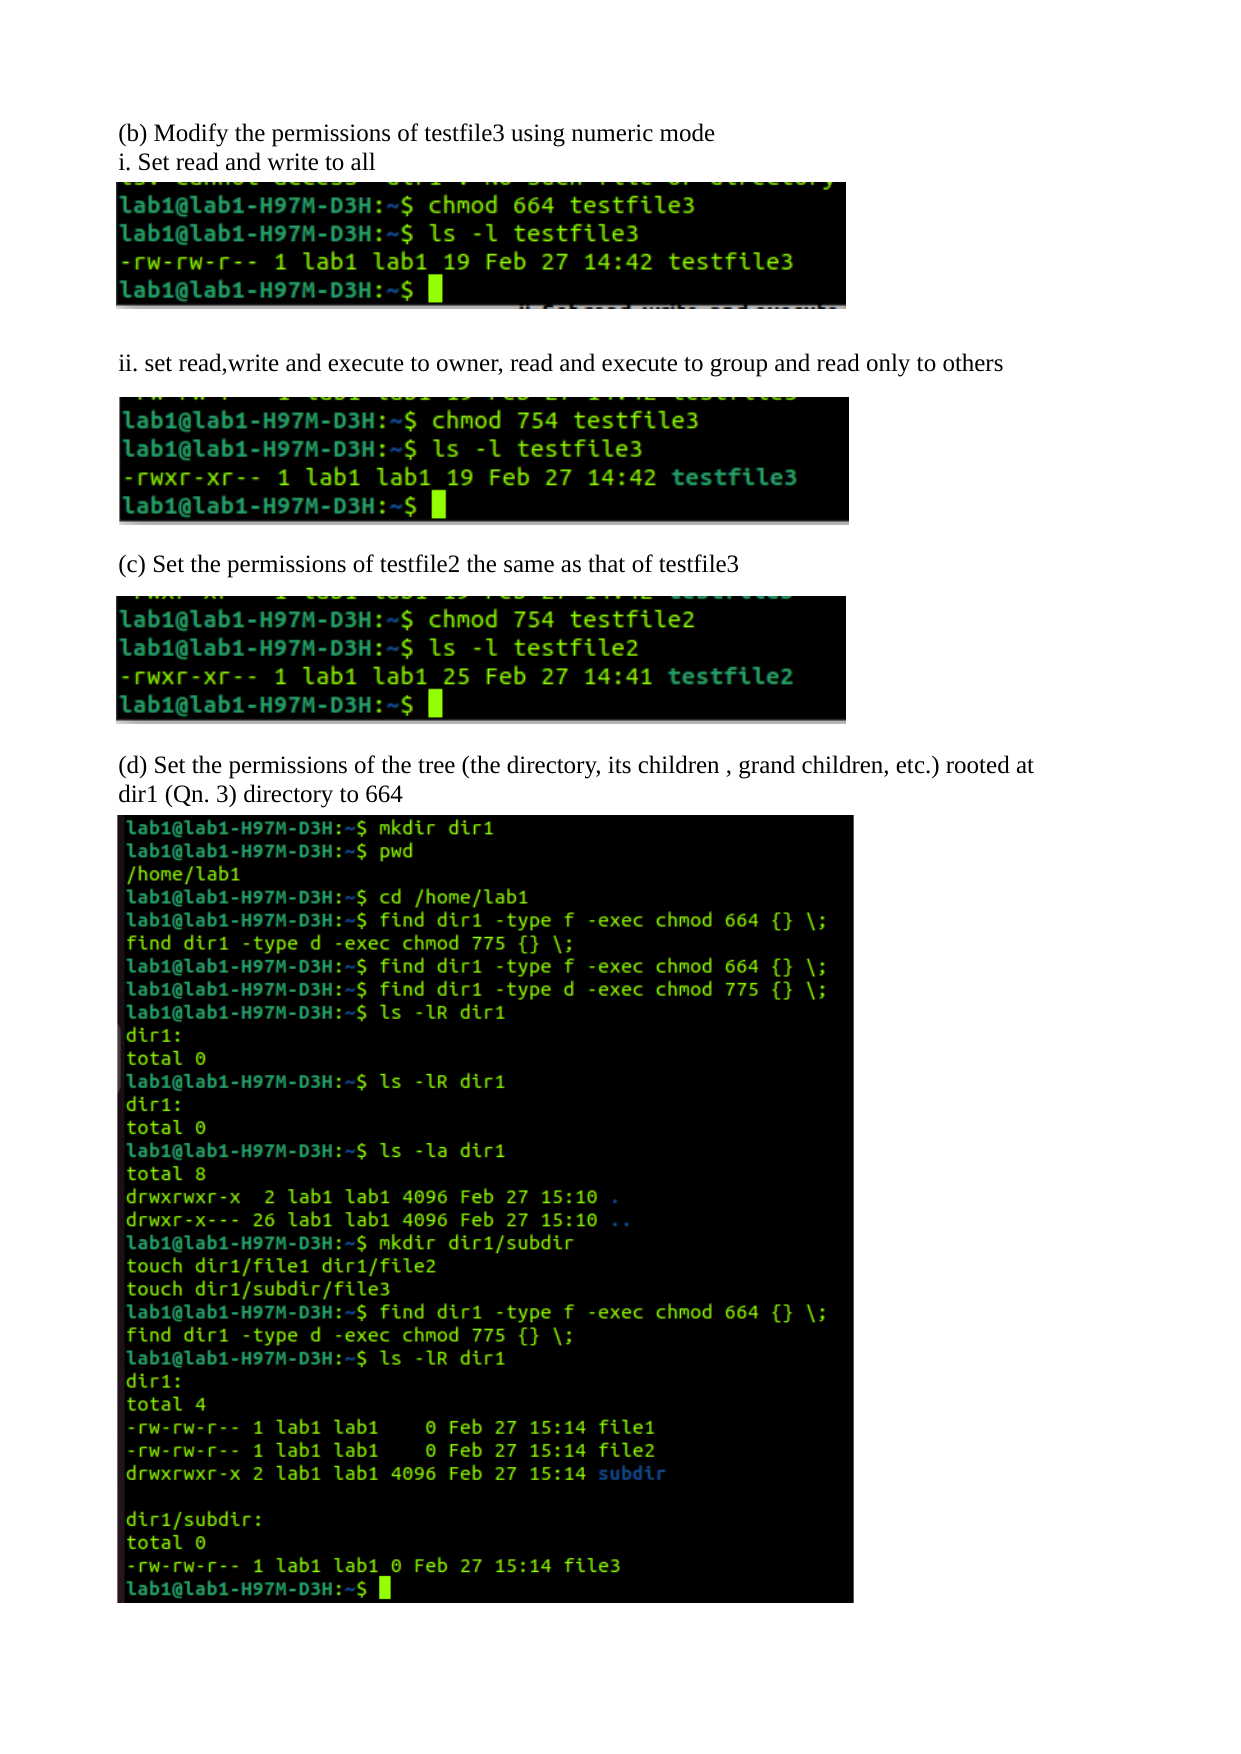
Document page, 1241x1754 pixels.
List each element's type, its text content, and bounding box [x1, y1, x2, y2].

text i. Set read and write to all [118, 147, 1122, 176]
text (b) Modify the permissions of testfile3 using numeric mode [118, 118, 1122, 147]
picture [116, 596, 846, 724]
picture [119, 397, 849, 525]
text (d) Set the permissions of the tree (the directory, its children , grand children, etc.) rooted at [118, 751, 1122, 779]
picture [117, 815, 854, 1603]
text ii. set read,write and execute to owner, read and execute to group and read only to others [118, 348, 1122, 377]
text (c) Set the permissions of testfile2 the same as that of testfile3 [118, 549, 1122, 578]
text dir1 (Qn. 3) directory to 664 [118, 779, 1122, 808]
picture [116, 182, 846, 309]
